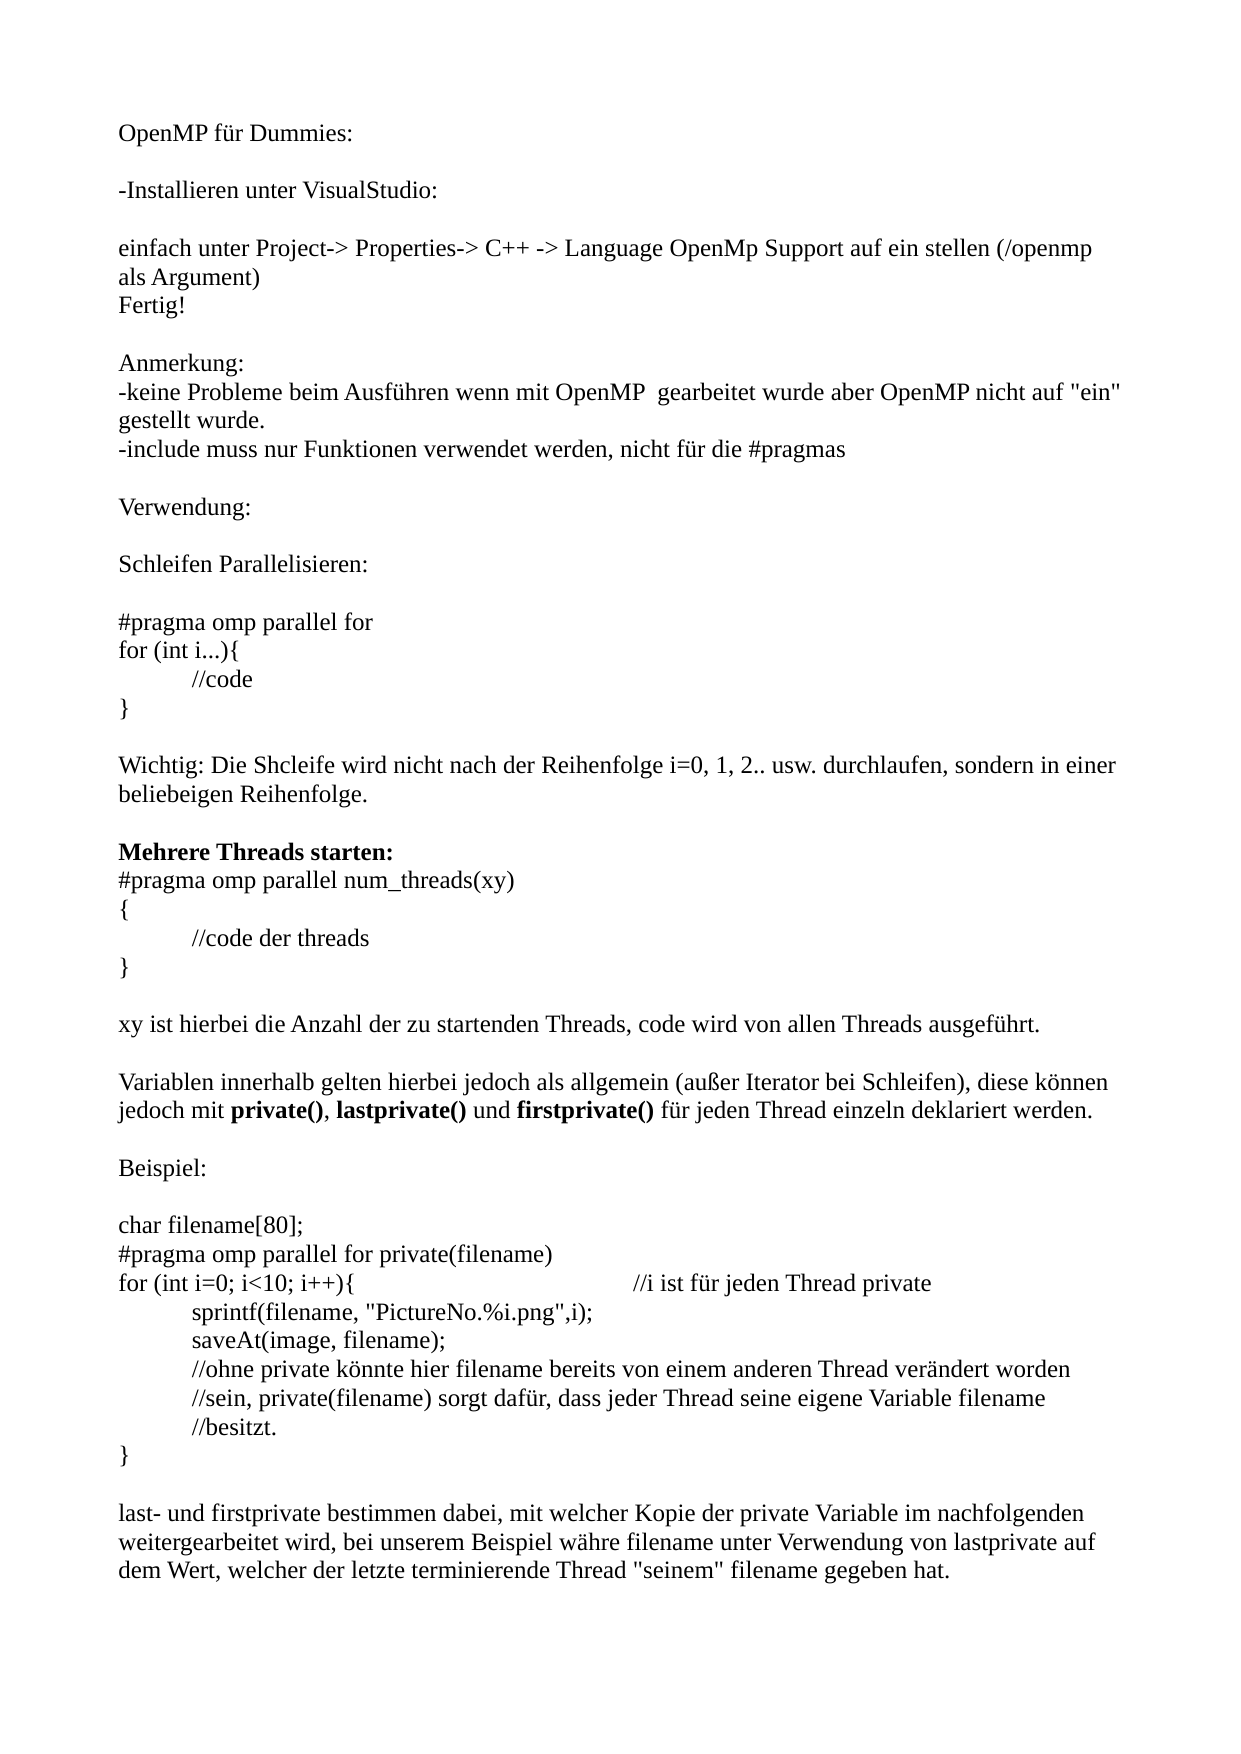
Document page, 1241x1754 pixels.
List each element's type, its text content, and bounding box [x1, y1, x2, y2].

text } [118, 952, 1122, 981]
text OpenMP für Dummies: [118, 118, 1122, 147]
text Verwendung: [118, 492, 1122, 521]
text #pragma omp parallel for [118, 607, 1122, 636]
text sprintf(filename, "PictureNo.%i.png",i); [118, 1297, 1122, 1326]
text //code [118, 664, 1122, 693]
text Schleifen Parallelisieren: [118, 549, 1122, 578]
text for (int i=0; i<10; i++){ //i ist für jeden Thread private [118, 1268, 1122, 1297]
text last- und firstprivate bestimmen dabei, mit welcher Kopie der private Variable im nachfolgenden weitergearbeitet wird, bei unserem Beispiel währe filename unter Verwendung von lastprivate auf dem Wert, welcher der letzte terminierende Thread "seinem" filename gegeben hat. [118, 1498, 1122, 1584]
text Variablen innerhalb gelten hierbei jedoch als allgemein (außer Iterator bei Schleifen), diese können jedoch mit private(), lastprivate() und firstprivate() für jeden Thread einzeln deklariert werden. [118, 1067, 1122, 1124]
text #pragma omp parallel num_threads(xy) [118, 866, 1122, 894]
text einfach unter Project-> Properties-> C++ -> Language OpenMp Support auf ein stellen (/openmp als Argument) [118, 233, 1122, 291]
text Wichtig: Die Shcleife wird nicht nach der Reihenfolge i=0, 1, 2.. usw. durchlaufen, sondern in einer beliebeigen Reihenfolge. [118, 751, 1122, 808]
text } [118, 693, 1122, 722]
text Fertig! [118, 291, 1122, 319]
text //code der threads [118, 923, 1122, 952]
text saveAt(image, filename); [118, 1326, 1122, 1354]
text -include muss nur Funktionen verwendet werden, nicht für die #pragmas [118, 434, 1122, 463]
text { [118, 894, 1122, 923]
text //ohne private könnte hier filename bereits von einem anderen Thread verändert worden //sein, private(filename) sorgt dafür, dass jeder Thread seine eigene Variable filename //besitzt. [118, 1354, 1122, 1441]
text Mehrere Threads starten: [118, 837, 1122, 866]
text xy ist hierbei die Anzahl der zu startenden Threads, code wird von allen Threads ausgeführt. [118, 1009, 1122, 1038]
text char filename[80]; [118, 1211, 1122, 1239]
text -Installieren unter VisualStudio: [118, 176, 1122, 204]
text } [118, 1441, 1122, 1469]
text Anmerkung: [118, 348, 1122, 377]
text -keine Probleme beim Ausführen wenn mit OpenMP gearbeitet wurde aber OpenMP nicht auf "ein" gestellt wurde. [118, 377, 1122, 434]
text #pragma omp parallel for private(filename) [118, 1239, 1122, 1268]
text for (int i...){ [118, 636, 1122, 664]
text Beispiel: [118, 1153, 1122, 1182]
